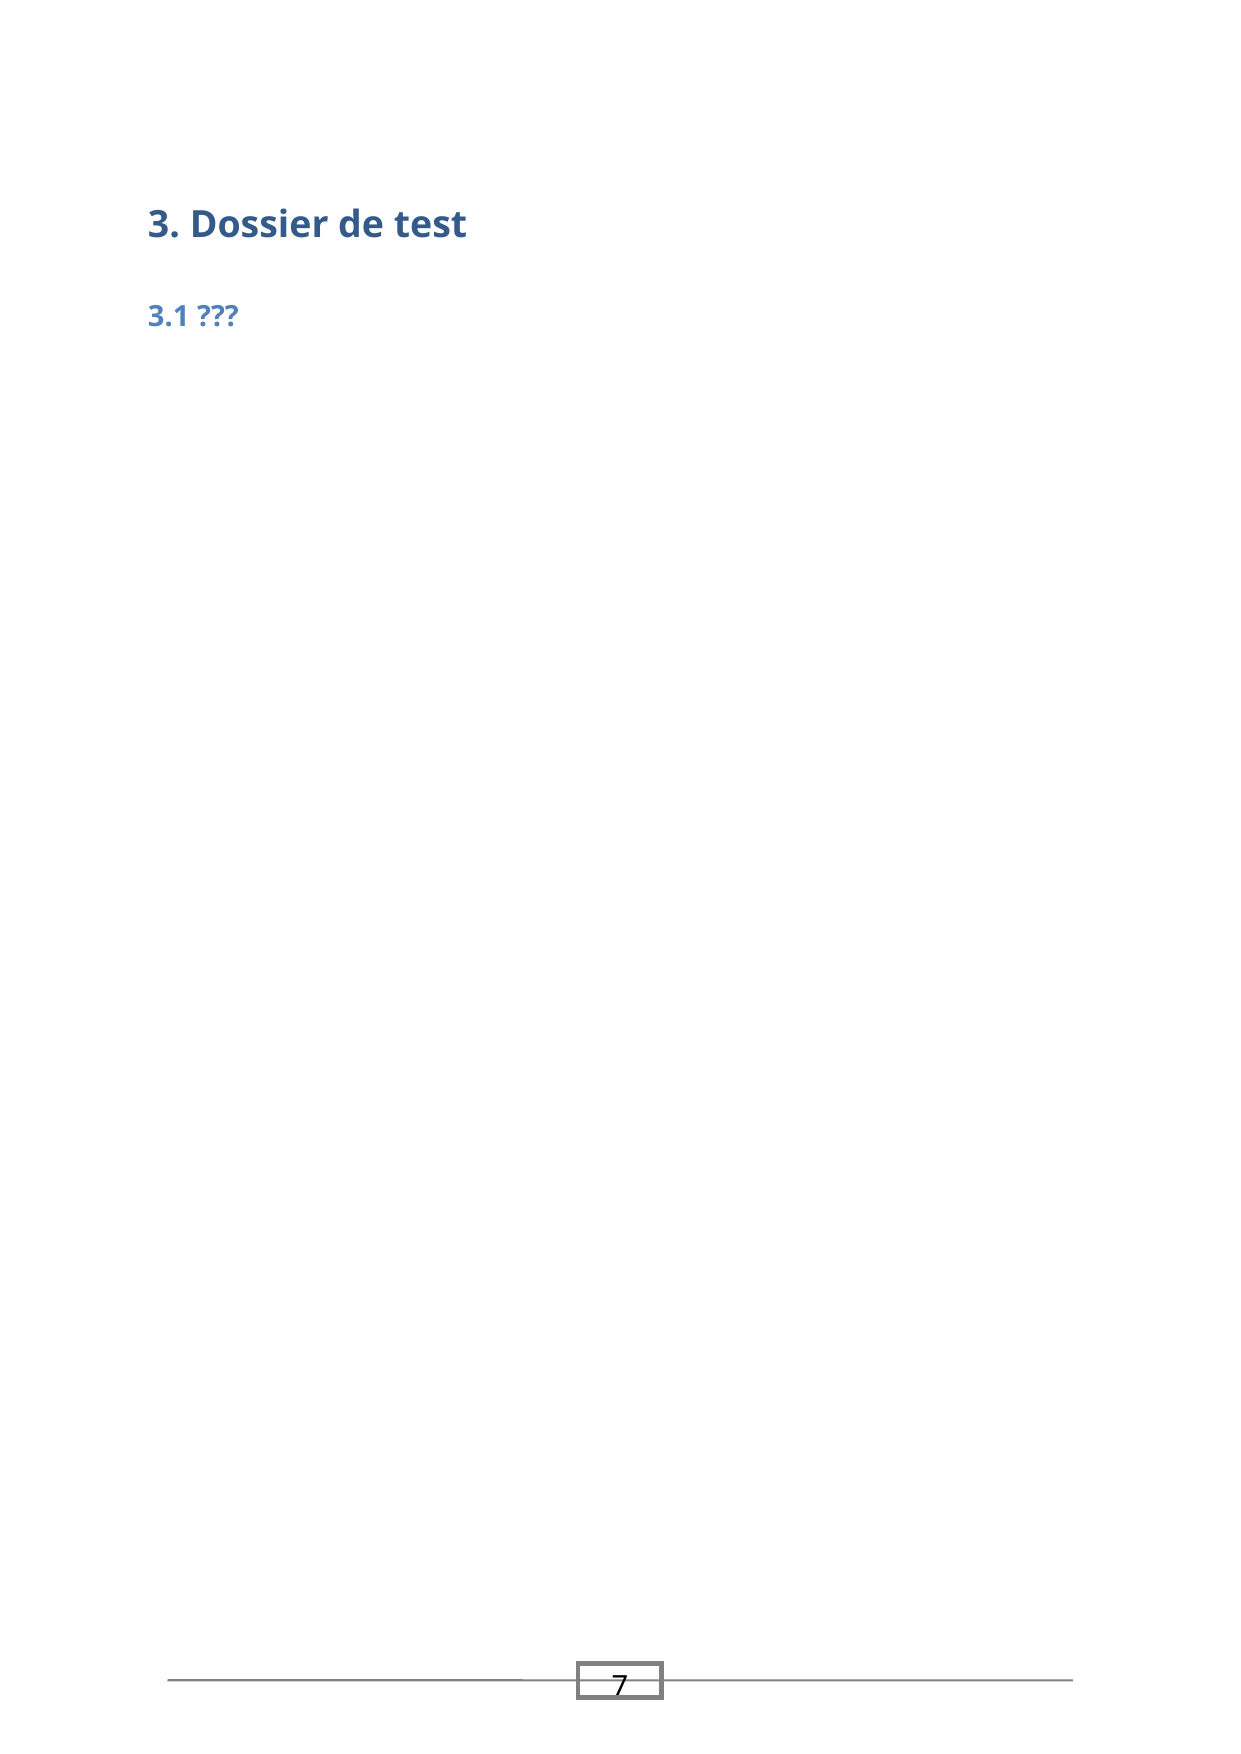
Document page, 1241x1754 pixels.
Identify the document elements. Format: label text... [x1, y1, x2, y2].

subtitle 3.1 ??? [148, 295, 1093, 335]
subtitle 3. Dossier de test [148, 198, 1093, 249]
